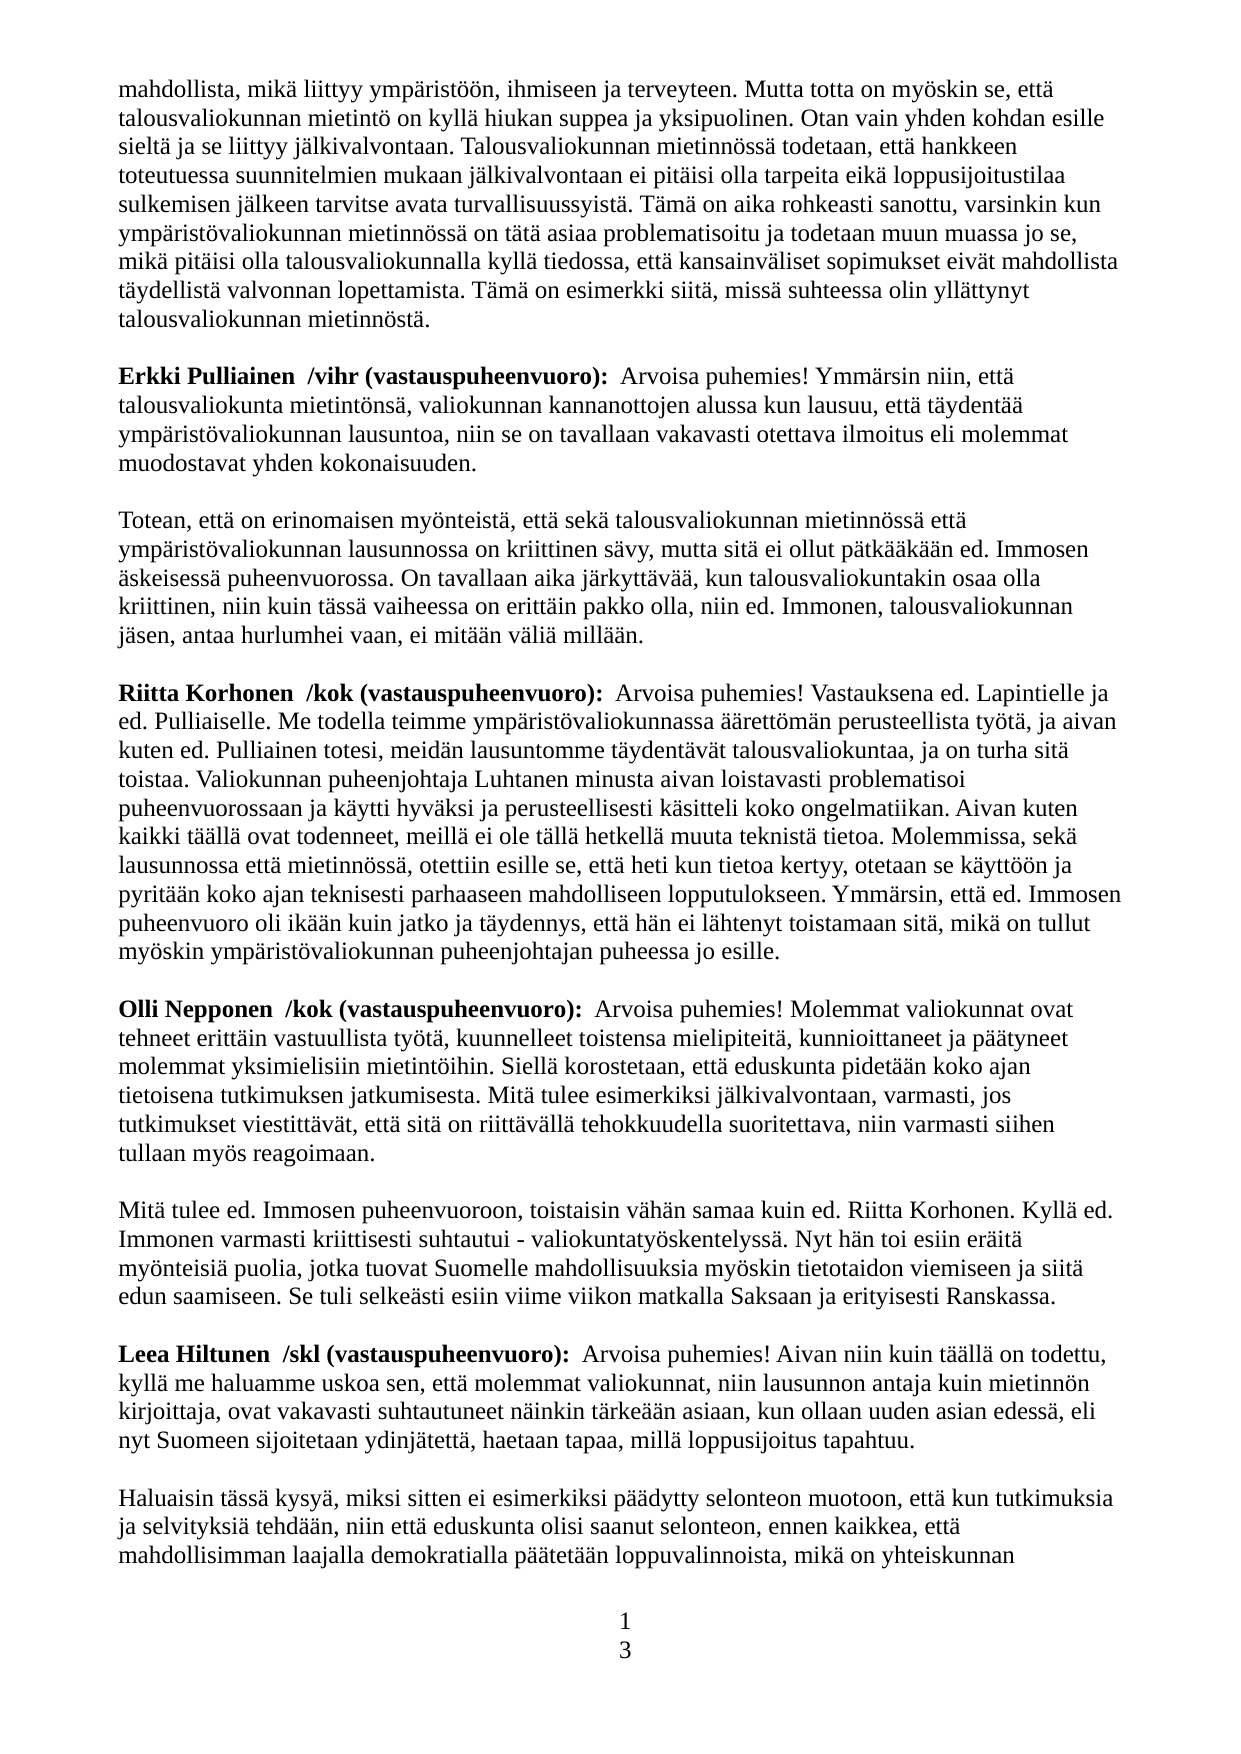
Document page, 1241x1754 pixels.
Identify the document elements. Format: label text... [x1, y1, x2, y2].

text Haluaisin tässä kysyä, miksi sitten ei esimerkiksi päädytty selonteon muotoon, että kun tutkimuksia ja selvityksiä tehdään, niin että eduskunta olisi saanut selonteon, ennen kaikkea, että mahdollisimman laajalla demokratialla päätetään loppuvalinnoista, mikä on yhteiskunnan [118, 1483, 1122, 1569]
text Erkki Pulliainen /vihr (vastauspuheenvuoro): Arvoisa puhemies! Ymmärsin niin, että talousvaliokunta mietintönsä, valiokunnan kannanottojen alussa kun lausuu, että täydentää ympäristövaliokunnan lausuntoa, niin se on tavallaan vakavasti otettava ilmoitus eli molemmat muodostavat yhden kokonaisuuden. [118, 361, 1122, 476]
text Olli Nepponen /kok (vastauspuheenvuoro): Arvoisa puhemies! Molemmat valiokunnat ovat tehneet erittäin vastuullista työtä, kuunnelleet toistensa mielipiteitä, kunnioittaneet ja päätyneet molemmat yksimielisiin mietintöihin. Siellä korostetaan, että eduskunta pidetään koko ajan tietoisena tutkimuksen jatkumisesta. Mitä tulee esimerkiksi jälkivalvontaan, varmasti, jos tutkimukset viestittävät, että sitä on riittävällä tehokkuudella suoritettava, niin varmasti siihen tullaan myös reagoimaan. [118, 994, 1122, 1166]
text Leea Hiltunen /skl (vastauspuheenvuoro): Arvoisa puhemies! Aivan niin kuin täällä on todettu, kyllä me haluamme uskoa sen, että molemmat valiokunnat, niin lausunnon antaja kuin mietinnön kirjoittaja, ovat vakavasti suhtautuneet näinkin tärkeään asiaan, kun ollaan uuden asian edessä, eli nyt Suomeen sijoitetaan ydinjätettä, haetaan tapaa, millä loppusijoitus tapahtuu. [118, 1339, 1122, 1454]
text Riitta Korhonen /kok (vastauspuheenvuoro): Arvoisa puhemies! Vastauksena ed. Lapintielle ja ed. Pulliaiselle. Me todella teimme ympäristövaliokunnassa äärettömän perusteellista työtä, ja aivan kuten ed. Pulliainen totesi, meidän lausuntomme täydentävät talousvaliokuntaa, ja on turha sitä toistaa. Valiokunnan puheenjohtaja Luhtanen minusta aivan loistavasti problematisoi puheenvuorossaan ja käytti hyväksi ja perusteellisesti käsitteli koko ongelmatiikan. Aivan kuten kaikki täällä ovat todenneet, meillä ei ole tällä hetkellä muuta teknistä tietoa. Molemmissa, sekä lausunnossa että mietinnössä, otettiin esille se, että heti kun tietoa kertyy, otetaan se käyttöön ja pyritään koko ajan teknisesti parhaaseen mahdolliseen lopputulokseen. Ymmärsin, että ed. Immosen puheenvuoro oli ikään kuin jatko ja täydennys, että hän ei lähtenyt toistamaan sitä, mikä on tullut myöskin ympäristövaliokunnan puheenjohtajan puheessa jo esille. [118, 678, 1122, 965]
text Mitä tulee ed. Immosen puheenvuoroon, toistaisin vähän samaa kuin ed. Riitta Korhonen. Kyllä ed. Immonen varmasti kriittisesti suhtautui - valiokuntatyöskentelyssä. Nyt hän toi esiin eräitä myönteisiä puolia, jotka tuovat Suomelle mahdollisuuksia myöskin tietotaidon viemiseen ja siitä edun saamiseen. Se tuli selkeästi esiin viime viikon matkalla Saksaan ja erityisesti Ranskassa. [118, 1195, 1122, 1310]
text Totean, että on erinomaisen myönteistä, että sekä talousvaliokunnan mietinnössä että ympäristövaliokunnan lausunnossa on kriittinen sävy, mutta sitä ei ollut pätkääkään ed. Immosen äskeisessä puheenvuorossa. On tavallaan aika järkyttävää, kun talousvaliokuntakin osaa olla kriittinen, niin kuin tässä vaiheessa on erittäin pakko olla, niin ed. Immonen, talousvaliokunnan jäsen, antaa hurlumhei vaan, ei mitään väliä millään. [118, 505, 1122, 649]
text mahdollista, mikä liittyy ympäristöön, ihmiseen ja terveyteen. Mutta totta on myöskin se, että talousvaliokunnan mietintö on kyllä hiukan suppea ja yksipuolinen. Otan vain yhden kohdan esille sieltä ja se liittyy jälkivalvontaan. Talousvaliokunnan mietinnössä todetaan, että hankkeen toteutuessa suunnitelmien mukaan jälkivalvontaan ei pitäisi olla tarpeita eikä loppusijoitustilaa sulkemisen jälkeen tarvitse avata turvallisuussyistä. Tämä on aika rohkeasti sanottu, varsinkin kun ympäristövaliokunnan mietinnössä on tätä asiaa problematisoitu ja todetaan muun muassa jo se, mikä pitäisi olla talousvaliokunnalla kyllä tiedossa, että kansainväliset sopimukset eivät mahdollista täydellistä valvonnan lopettamista. Tämä on esimerkki siitä, missä suhteessa olin yllättynyt talousvaliokunnan mietinnöstä. [118, 74, 1122, 333]
